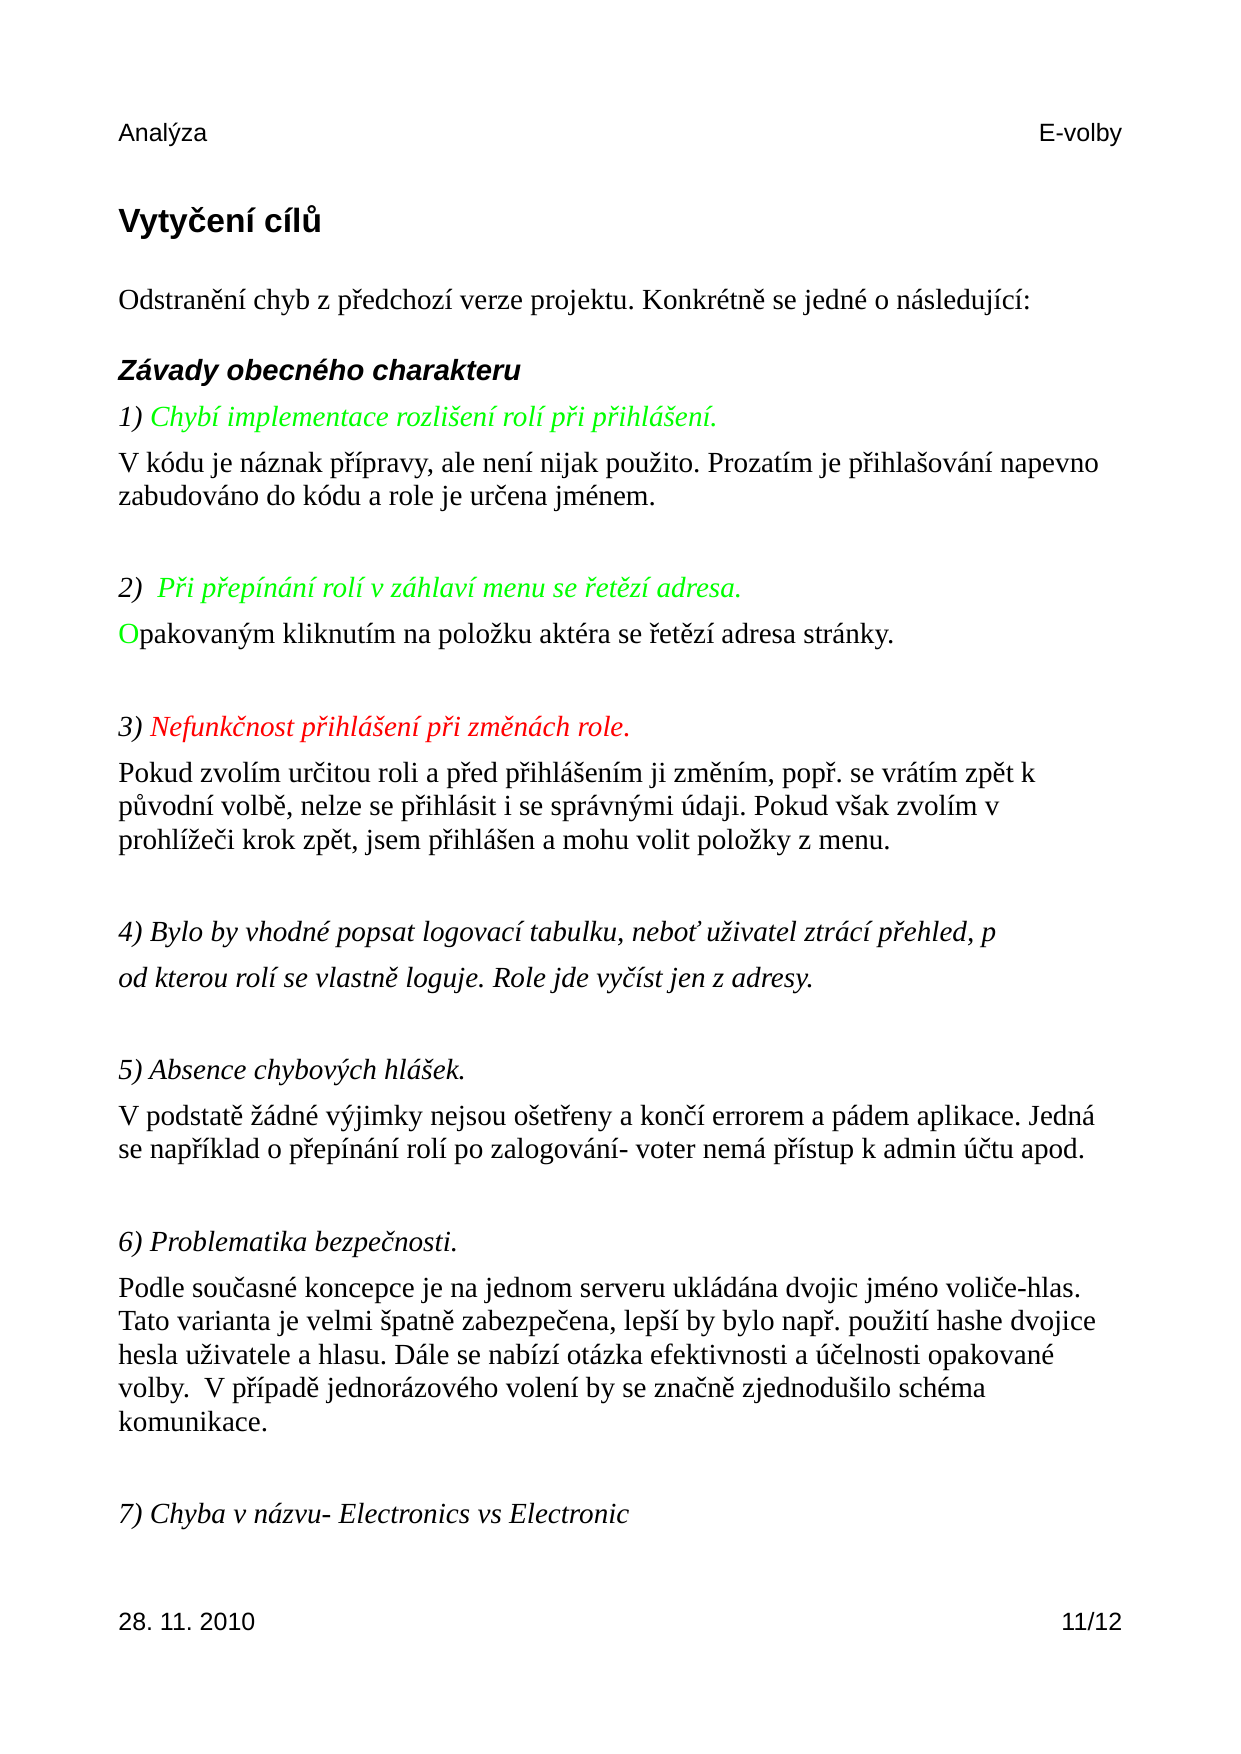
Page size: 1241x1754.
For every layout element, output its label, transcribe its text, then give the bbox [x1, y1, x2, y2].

text V podstatě žádné výjimky nejsou ošetřeny a končí errorem a pádem aplikace. Jedná se například o přepínání rolí po zalogování- voter nemá přístup k admin účtu apod. [118, 1098, 1122, 1165]
text 6) Problematika bezpečnosti. [118, 1224, 1122, 1257]
text 3) Nefunkčnost přihlášení při změnách role. [118, 709, 1122, 742]
text V kódu je náznak přípravy, ale není nijak použito. Prozatím je přihlašování napevno zabudováno do kódu a role je určena jménem. [118, 445, 1122, 512]
text Pokud zvolím určitou roli a před přihlášením ji změním, popř. se vrátím zpět k původní volbě, nelze se přihlásit i se správnými údaji. Pokud však zvolím v prohlížeči krok zpět, jsem přihlášen a mohu volit položky z menu. [118, 755, 1122, 855]
subtitle Vytyčení cílů [118, 201, 1122, 240]
text 4) Bylo by vhodné popsat logovací tabulku, neboť uživatel ztrácí přehled, p [118, 914, 1122, 947]
text 1) Chybí implementace rozlišení rolí při přihlášení. [118, 399, 1122, 432]
text 7) Chyba v názvu- Electronics vs Electronic [118, 1496, 1122, 1529]
text 5) Absence chybových hlášek. [118, 1052, 1122, 1086]
text Odstranění chyb z předchozí verze projektu. Konkrétně se jedné o následující: [118, 282, 1122, 315]
text Podle současné koncepce je na jednom serveru ukládána dvojic jméno voliče-hlas. Tato varianta je velmi špatně zabezpečena, lepší by bylo např. použití hashe dvojice hesla uživatele a hlasu. Dále se nabízí otázka efektivnosti a účelnosti opakované volby. V případě jednorázového volení by se značně zjednodušilo schéma komunikace. [118, 1270, 1122, 1437]
text 2) Při přepínání rolí v záhlaví menu se řetězí adresa. [118, 571, 1122, 604]
subtitle Závady obecného charakteru [118, 353, 1122, 386]
text od kterou rolí se vlastně loguje. Role jde vyčíst jen z adresy. [118, 960, 1122, 993]
text Opakovaným kliknutím na položku aktéra se řetězí adresa stránky. [118, 617, 1122, 650]
